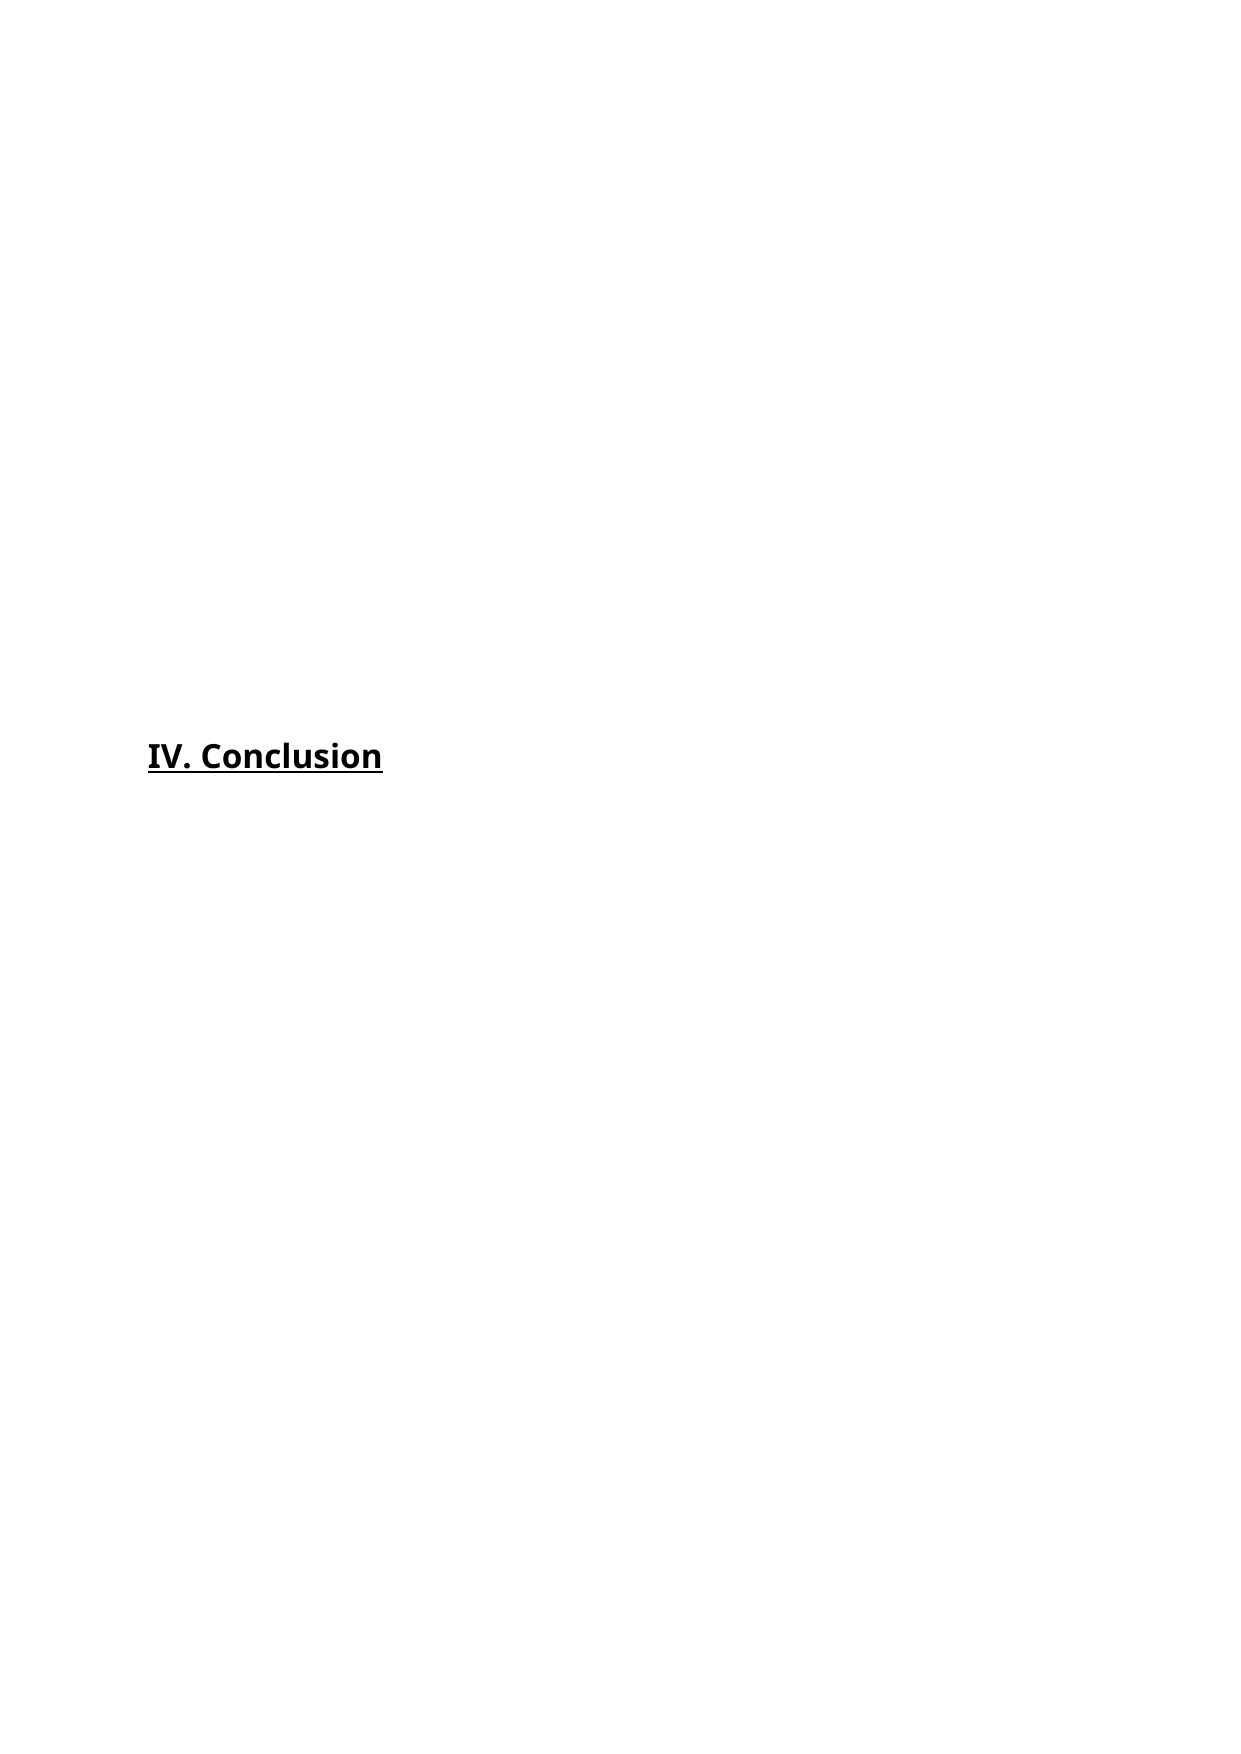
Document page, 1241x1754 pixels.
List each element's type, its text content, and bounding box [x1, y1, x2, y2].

subtitle IV. Conclusion [148, 733, 1093, 778]
